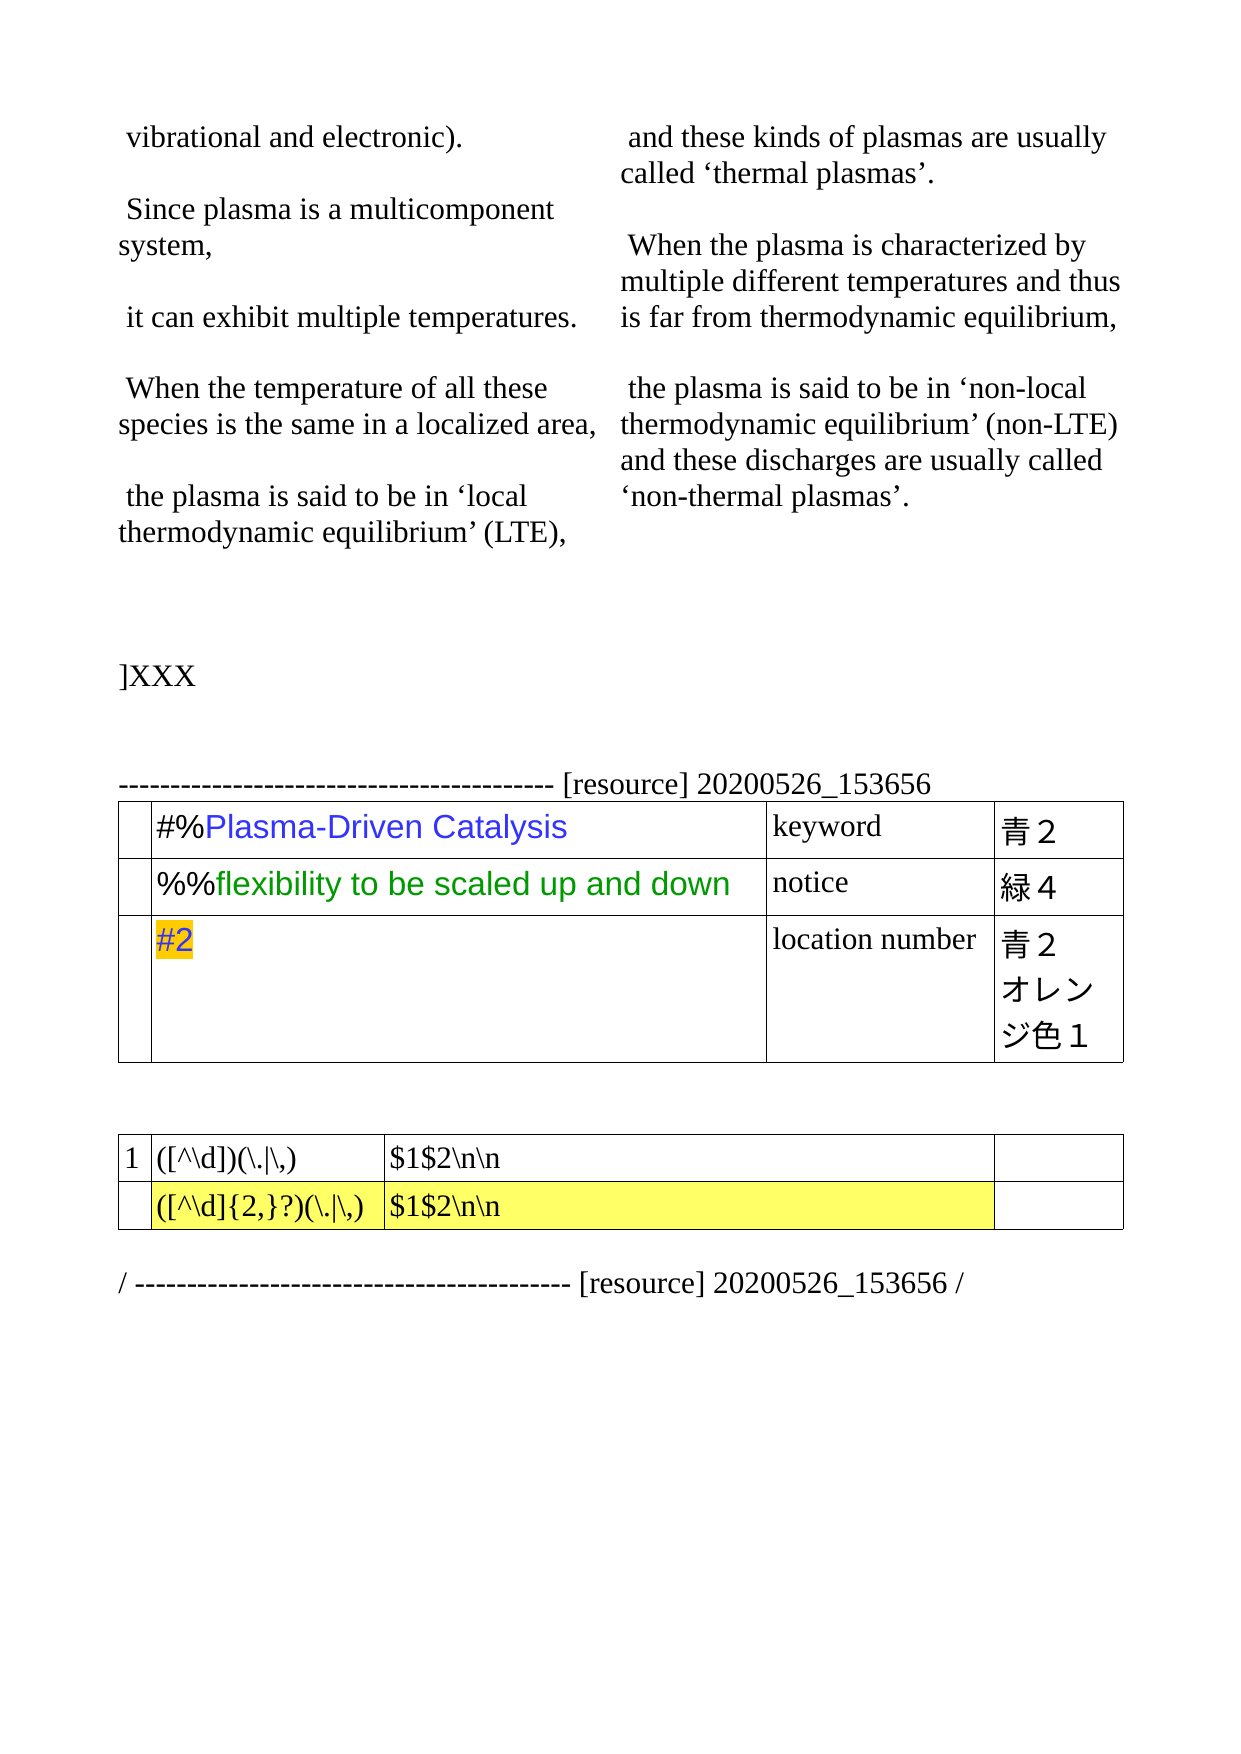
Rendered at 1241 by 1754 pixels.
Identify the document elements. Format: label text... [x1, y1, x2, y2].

text ]XXX [118, 657, 1122, 693]
table_cell $1$2\n\n [385, 1182, 994, 1229]
text the plasma is said to be in ‘local thermodynamic equilibrium’ (LTE), [118, 477, 620, 549]
table_header [995, 1135, 1123, 1181]
text and these kinds of plasmas are usually called ‘thermal plasmas’. [620, 118, 1122, 190]
table_cell [119, 1182, 151, 1229]
table_cell location number [767, 916, 994, 1062]
table_cell [119, 916, 151, 1062]
text / ------------------------------------------ [resource] 20200526_153656 / [118, 1265, 1122, 1301]
text ------------------------------------------ [resource] 20200526_153656 [118, 765, 1122, 801]
table_header [119, 802, 151, 858]
table_cell [995, 1182, 1123, 1229]
text the plasma is said to be in ‘non-local thermodynamic equilibrium’ (non-LTE) and these discharges are usually called ‘non-thermal plasmas’. [620, 370, 1122, 513]
text When the temperature of all these species is the same in a localized area, [118, 370, 620, 442]
text Since plasma is a multicomponent system, [118, 190, 620, 262]
table_cell [119, 859, 151, 914]
table_header ([^\d])(\.|\,) [152, 1135, 384, 1181]
text When the plasma is characterized by multiple different temperatures and thus is far from thermodynamic equilibrium, [620, 226, 1122, 334]
table_header 1 [119, 1135, 151, 1181]
table_header $1$2\n\n [385, 1135, 994, 1181]
table_cell 緑４ [995, 859, 1123, 914]
table_header keyword [767, 802, 994, 858]
table_cell notice [767, 859, 994, 914]
table_cell %%flexibility to be scaled up and down [152, 859, 766, 914]
text it can exhibit multiple temperatures. [118, 298, 620, 334]
table_cell #2 [152, 916, 766, 1062]
table_header #%Plasma-Driven Catalysis [152, 802, 766, 858]
table_header 青２ [995, 802, 1123, 858]
text vibrational and electronic). [118, 118, 620, 154]
table_cell ([^\d]{2,}?)(\.|\,) [152, 1182, 384, 1229]
table_cell 青２ オレンジ色１ [995, 916, 1123, 1062]
